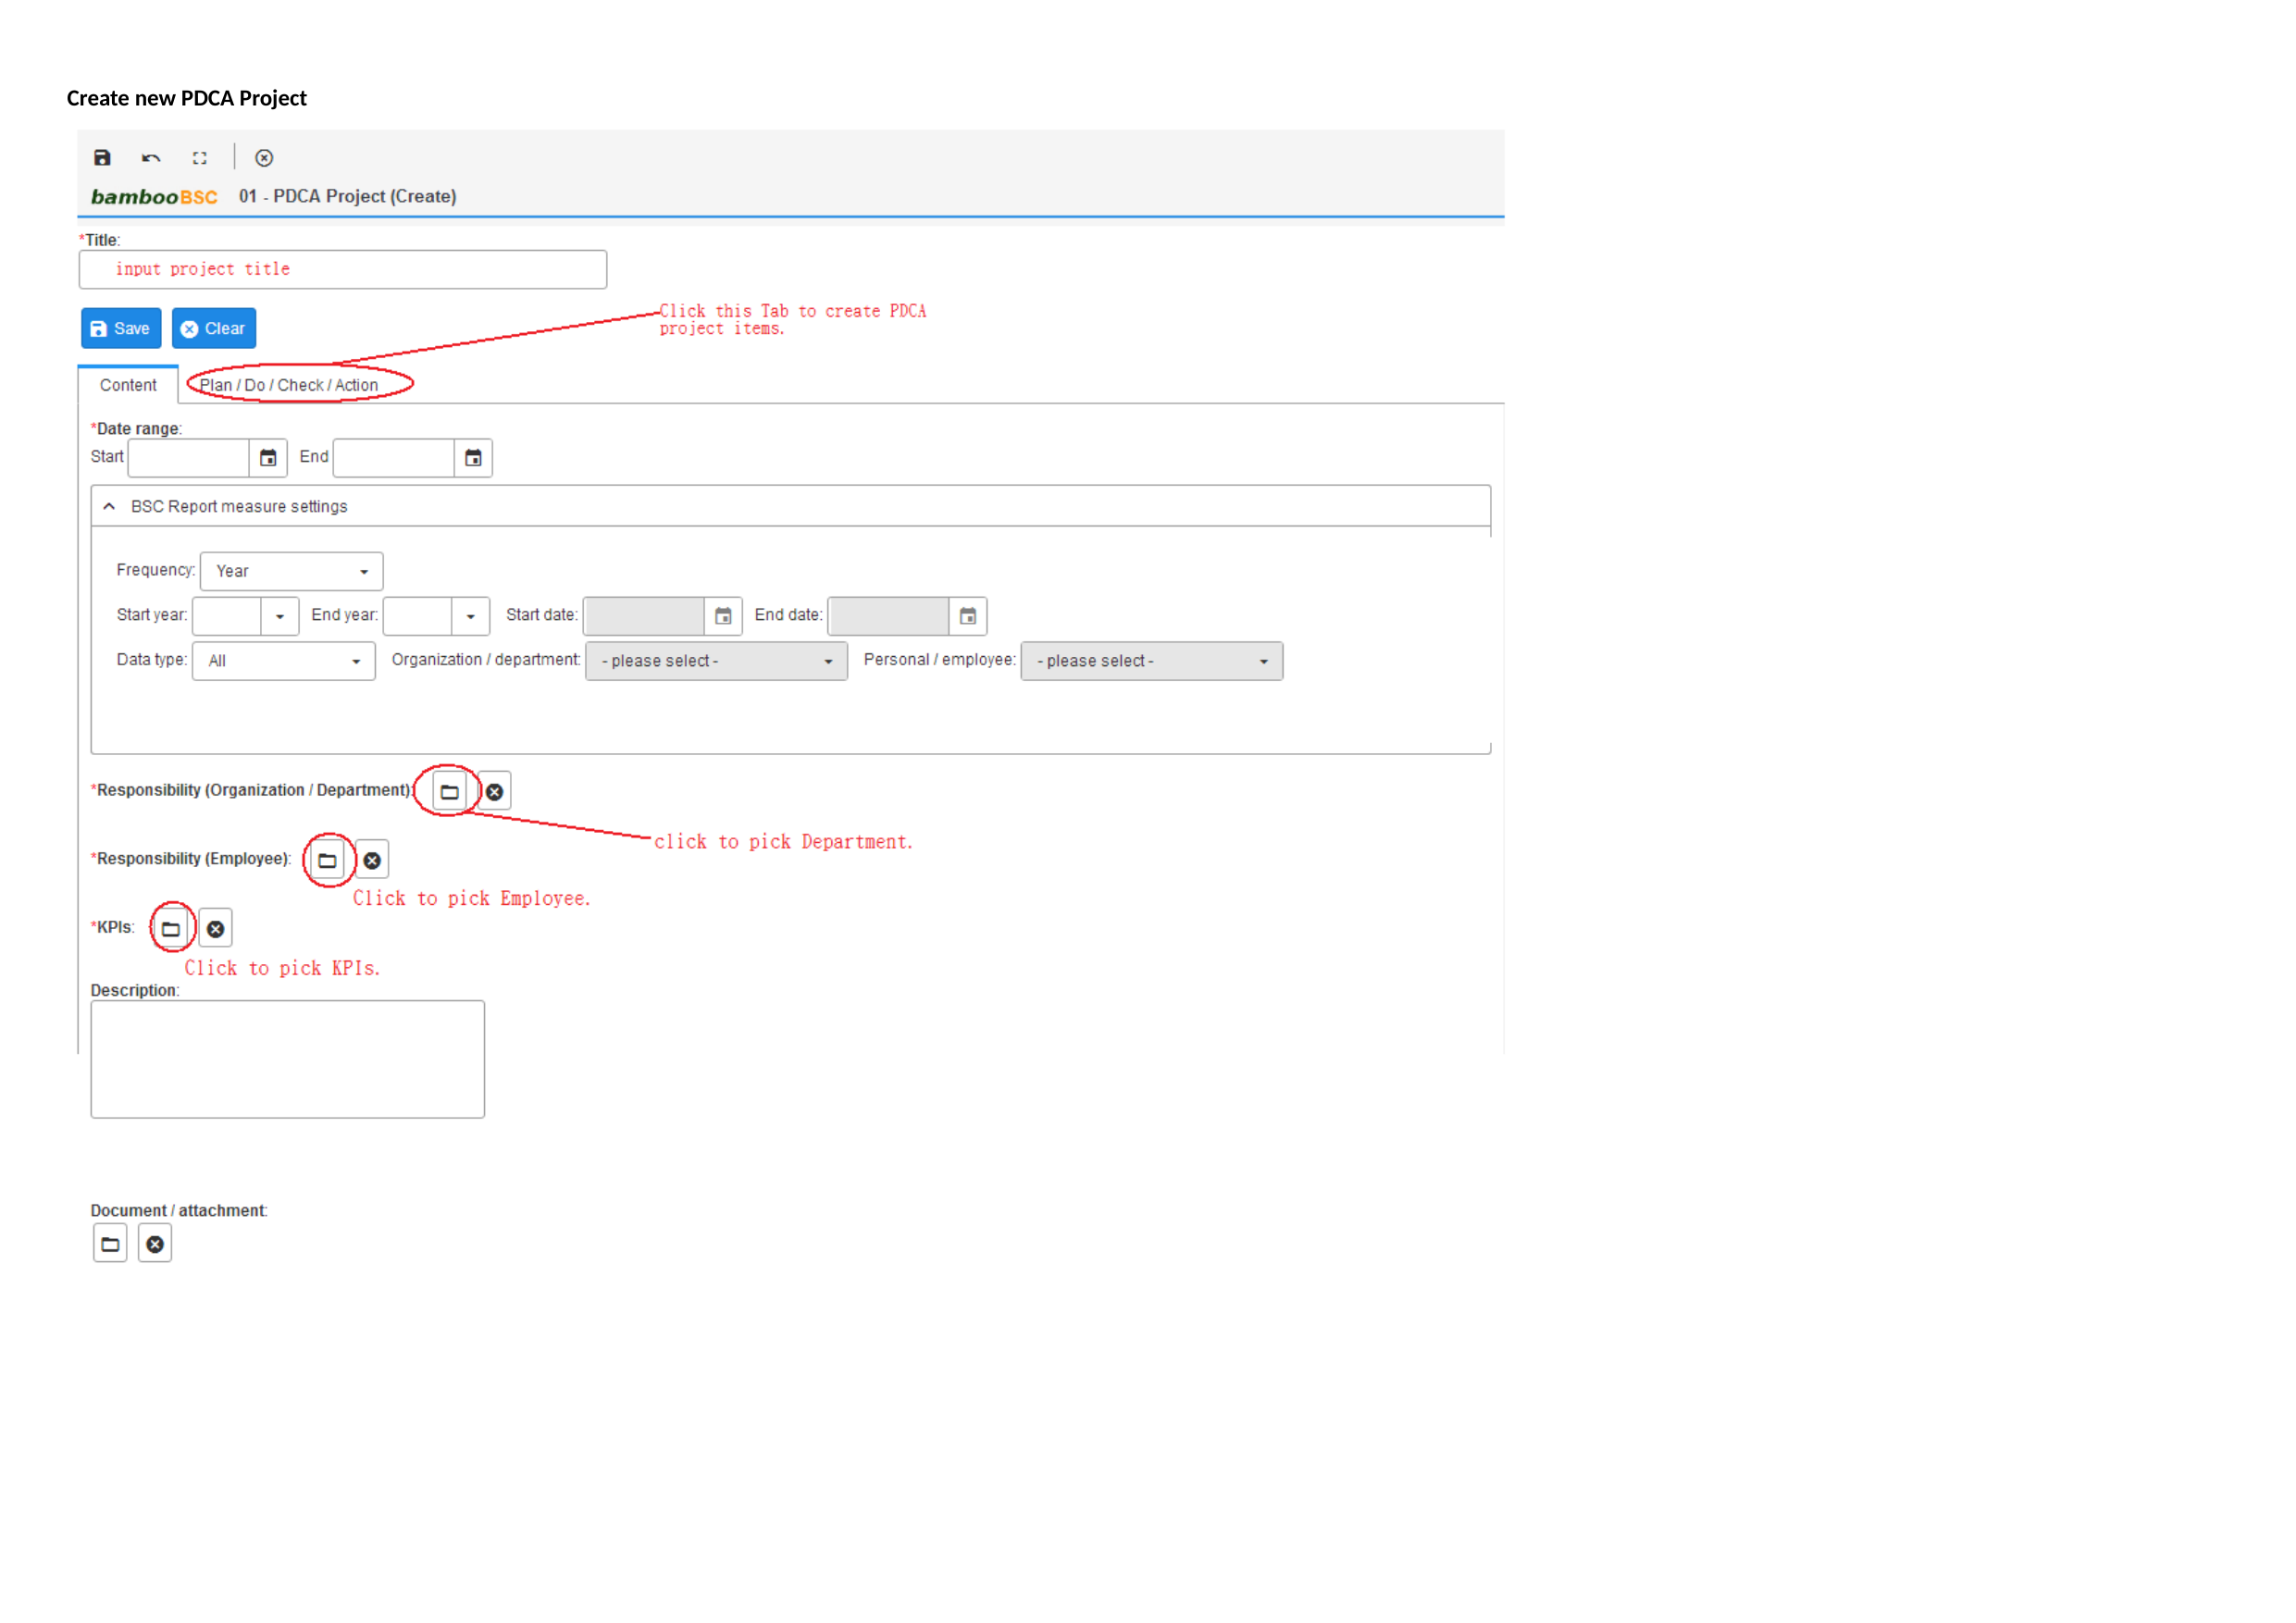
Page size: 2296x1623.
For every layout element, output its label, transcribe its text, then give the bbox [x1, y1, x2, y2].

text Create new PDCA Project [67, 82, 2226, 118]
